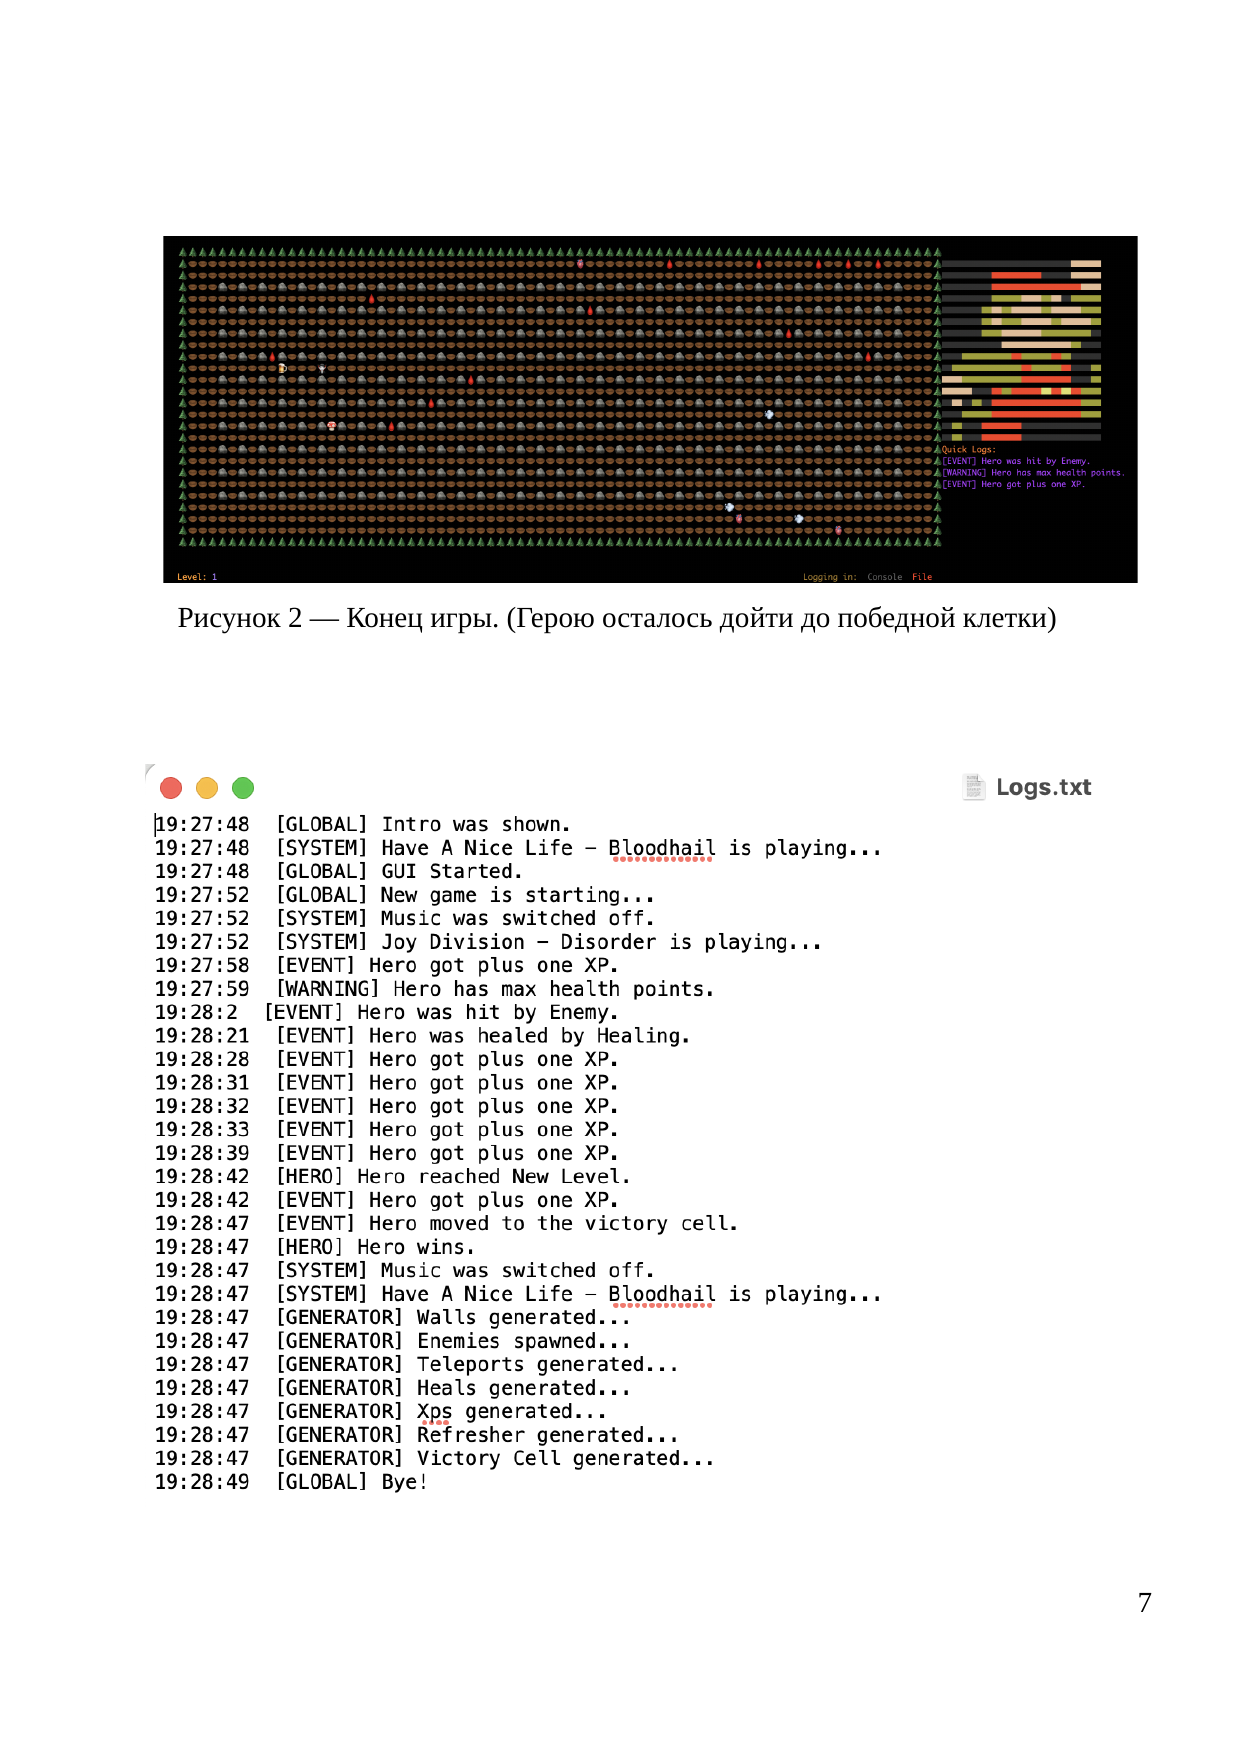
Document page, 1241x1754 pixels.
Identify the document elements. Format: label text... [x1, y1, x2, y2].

picture [145, 764, 1120, 1508]
picture [163, 236, 1138, 583]
text Рисунок 2 — Конец игры. (Герою осталось дойти до победной клетки) [177, 219, 1152, 633]
